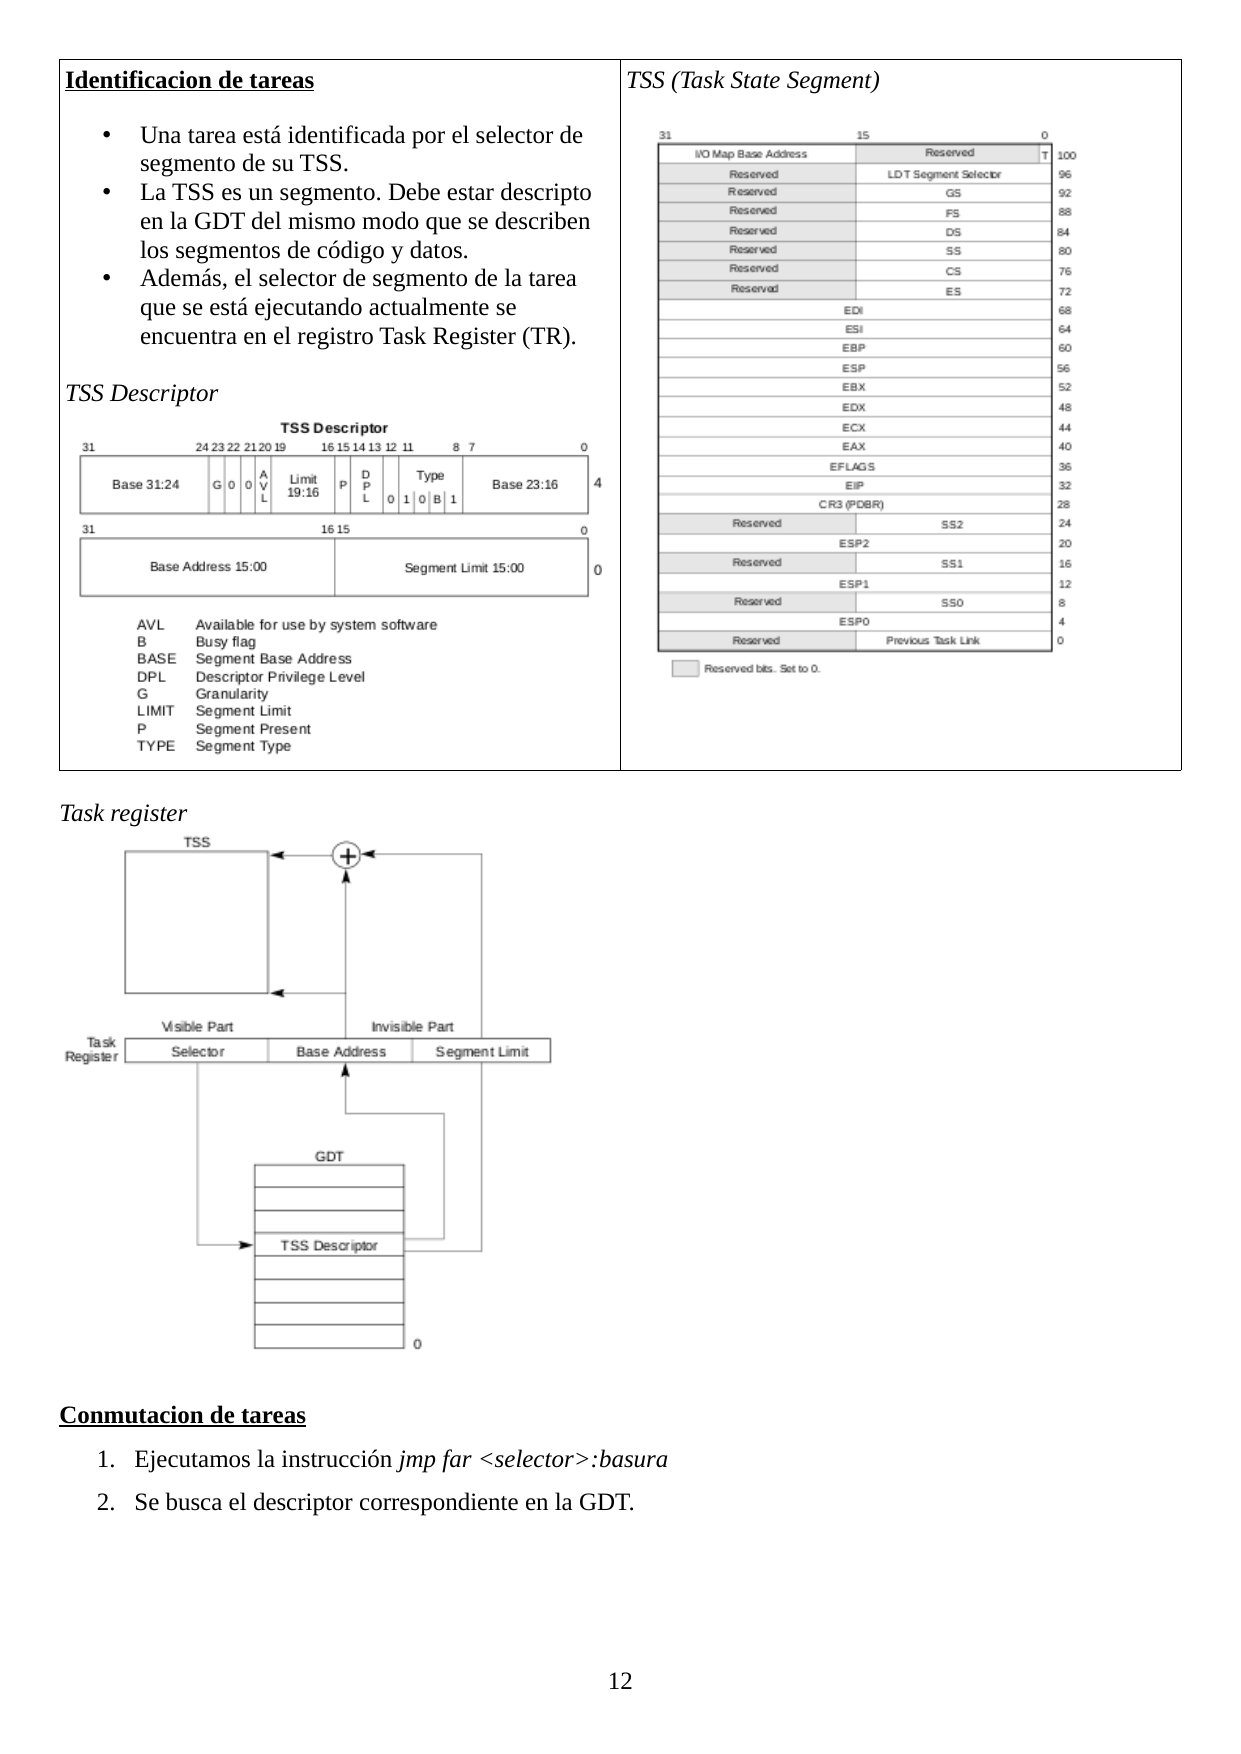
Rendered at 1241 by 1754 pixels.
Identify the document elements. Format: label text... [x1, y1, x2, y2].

table_header TSS (Task State Segment) [621, 60, 1181, 114]
list Ejecutamos la instrucción jmp far <selector>:basura [97, 1444, 1181, 1472]
picture [59, 827, 564, 1357]
picture [64, 407, 615, 764]
table_header Identificacion de tareas [60, 60, 620, 114]
text Conmutacion de tareas [59, 1400, 1181, 1429]
table_cell Una tarea está identificada por el selector de segmento de su TSS. La TSS es un segmento. Debe estar descripto en la GDT del mismo modo que se describen los segmentos de código y datos. Además, el selector de segmento de la tarea que se está ejecutando actualmente se encuentra en el registro Task Register (TR). TSS Descriptor [60, 114, 620, 770]
list Se busca el descriptor correspondiente en la GDT. [97, 1487, 1181, 1516]
picture [625, 119, 1089, 679]
table_cell [621, 114, 1181, 770]
text Task register [59, 798, 1181, 827]
